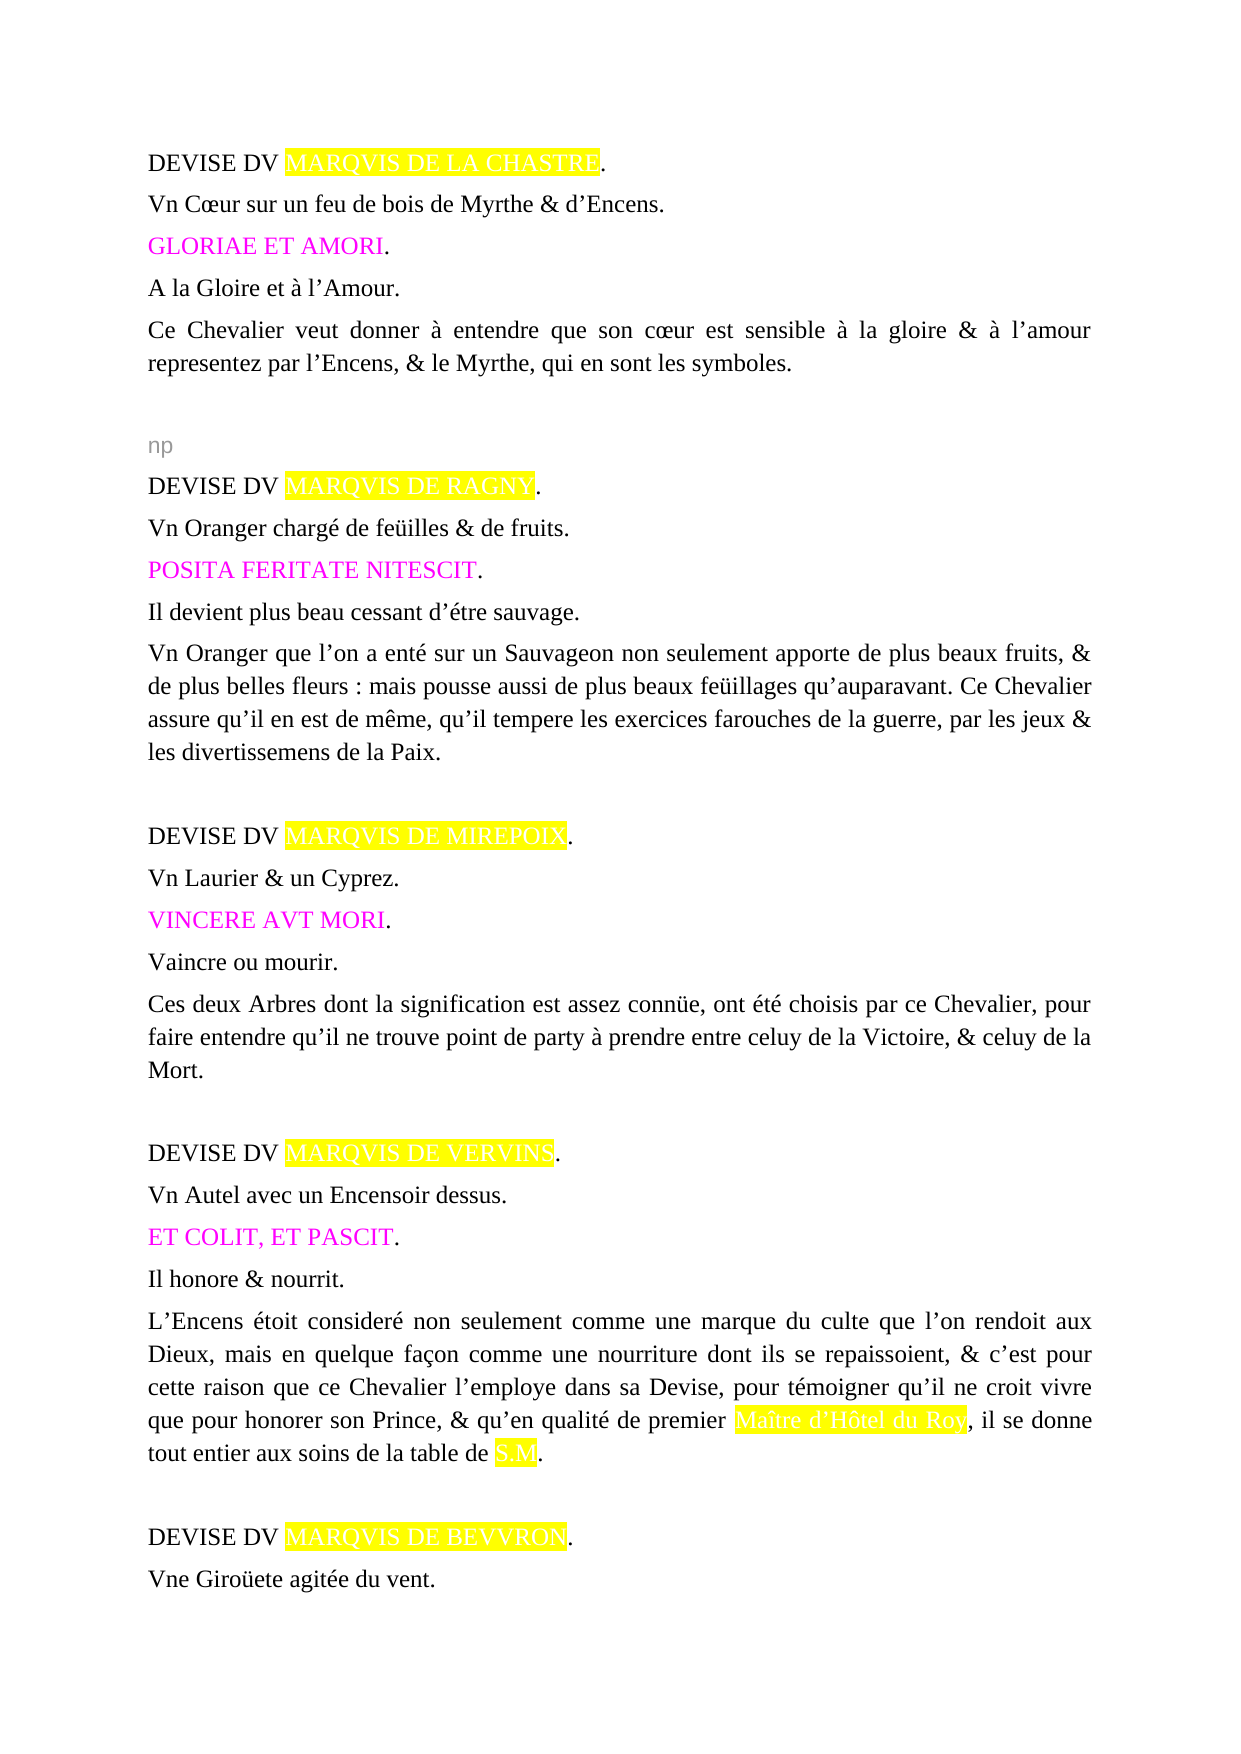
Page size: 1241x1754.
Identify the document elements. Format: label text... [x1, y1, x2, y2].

text VINCERE AVT MORI. [148, 905, 1093, 934]
text np [173, 432, 1093, 458]
text Ce Chevalier veut donner à entendre que son cœur est sensible à la gloire & à l’amour representez par l’Encens, & le Myrthe, qui en sont les symboles. [148, 315, 1093, 377]
text DEVISE DV MARQVIS DE MIREPOIX. [148, 821, 285, 850]
text Vn Autel avec un Encensoir dessus. [148, 1180, 1093, 1209]
text Ces deux Arbres dont la signification est assez connüe, ont été choisis par ce Chevalier, pour faire entendre qu’il ne trouve point de party à prendre entre celuy de la Victoire, & celuy de la Mort. [148, 989, 1093, 1083]
text ET COLIT, ET PASCIT. [148, 1222, 1093, 1251]
text L’Encens étoit consideré non seulement comme une marque du culte que l’on rendoit aux Dieux, mais en quelque façon comme une nourriture dont ils se repaissoient, & c’est pour cette raison que ce Chevalier l’employe dans sa Devise, pour témoigner qu’il ne croit vivre que pour honorer son Prince, & qu’en qualité de premier Maître d’Hôtel du Roy, il se donne tout entier aux soins de la table de S.M. [148, 1306, 1093, 1467]
text POSITA FERITATE NITESCIT. [148, 555, 1093, 583]
text Vn Oranger que l’on a enté sur un Sauvageon non seulement apporte de plus beaux fruits, & de plus belles fleurs : mais pousse aussi de plus beaux feüillages qu’auparavant. Ce Chevalier assure qu’il en est de même, qu’il tempere les exercices farouches de la guerre, par les jeux & les divertissemens de la Paix. [148, 638, 1093, 766]
text Vaincre ou mourir. [148, 947, 1093, 976]
text Il honore & nourrit. [148, 1264, 1093, 1293]
text Vn Laurier & un Cyprez. [148, 863, 1093, 892]
text DEVISE DV MARQVIS DE RAGNY. [148, 471, 285, 500]
text DEVISE DV MARQVIS DE VERVINS. [148, 1138, 1093, 1167]
text Vne Giroüete agitée du vent. [148, 1564, 1093, 1592]
text DEVISE DV MARQVIS DE RAGNY. [535, 471, 1093, 500]
text DEVISE DV MARQVIS DE LA CHASTRE. [600, 148, 1093, 176]
text Vn Oranger chargé de feüilles & de fruits. [148, 513, 1093, 542]
text GLORIAE ET AMORI. [148, 231, 1093, 260]
text DEVISE DV MARQVIS DE BEVVRON. [567, 1522, 1093, 1551]
text DEVISE DV MARQVIS DE MIREPOIX. [567, 821, 1093, 850]
text A la Gloire et à l’Amour. [148, 273, 1093, 302]
text DEVISE DV MARQVIS DE BEVVRON. [148, 1522, 285, 1551]
text Il devient plus beau cessant d’étre sauvage. [148, 597, 1093, 625]
text DEVISE DV MARQVIS DE LA CHASTRE. [148, 148, 285, 176]
text Vn Cœur sur un feu de bois de Myrthe & d’Encens. [148, 189, 1093, 218]
